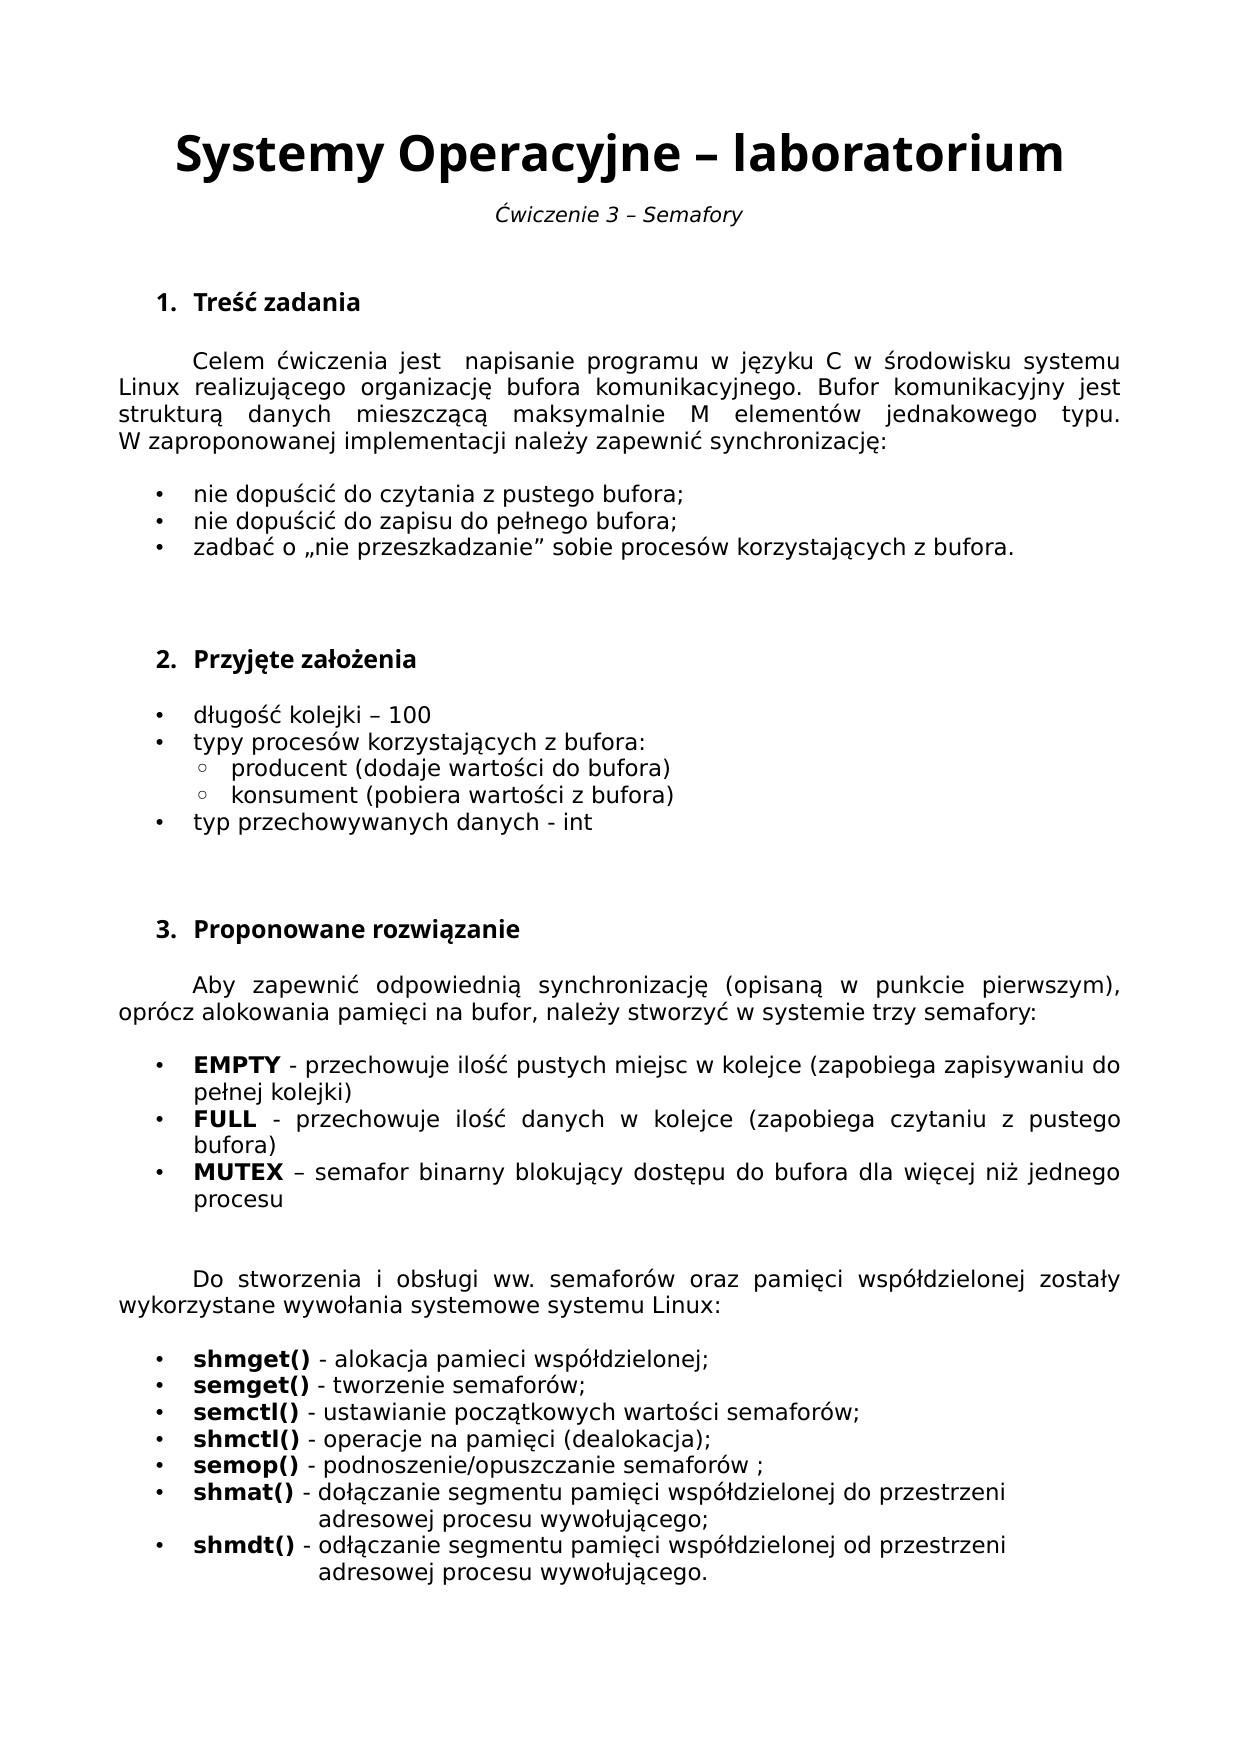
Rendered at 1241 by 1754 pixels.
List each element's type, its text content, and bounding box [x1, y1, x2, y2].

text Ćwiczenie 3 – Semafory [118, 203, 1122, 228]
list Przyjęte założenia [156, 641, 1122, 675]
list Proponowane rozwiązanie [156, 912, 1122, 946]
list konsument (pobiera wartości z bufora) [193, 782, 1122, 809]
list długość kolejki – 100 [156, 702, 1122, 729]
list Treść zadania [156, 285, 1122, 319]
list nie dopuścić do zapisu do pełnego bufora; [156, 508, 1122, 534]
list shmat() - dołączanie segmentu pamięci współdzielonej do przestrzeni adresowej procesu wywołującego; [156, 1479, 1122, 1533]
list nie dopuścić do czytania z pustego bufora; [156, 481, 1122, 508]
list shmdt() - odłączanie segmentu pamięci współdzielonej od przestrzeni adresowej procesu wywołującego. [156, 1533, 1122, 1586]
text Aby zapewnić odpowiednią synchronizację (opisaną w punkcie pierwszym), oprócz alokowania pamięci na bufor, należy stworzyć w systemie trzy semafory: [118, 973, 1122, 1026]
list FULL - przechowuje ilość danych w kolejce (zapobiega czytaniu z pustego bufora) [156, 1106, 1122, 1159]
list shmctl() - operacje na pamięci (dealokacja); [156, 1426, 1122, 1453]
list semget() - tworzenie semaforów; [156, 1373, 1122, 1399]
list shmget() - alokacja pamieci współdzielonej; [156, 1346, 1122, 1373]
list MUTEX – semafor binarny blokujący dostępu do bufora dla więcej niż jednego procesu [156, 1159, 1122, 1213]
text Celem ćwiczenia jest napisanie programu w języku C w środowisku systemu Linux realizującego organizację bufora komunikacyjnego. Bufor komunikacyjny jest strukturą danych mieszczącą maksymalnie M elementów jednakowego typu. W zaproponowanej implementacji należy zapewnić synchronizację: [118, 348, 1122, 454]
list typy procesów korzystających z bufora: [156, 729, 1122, 755]
list typ przechowywanych danych - int [156, 809, 1122, 835]
list producent (dodaje wartości do bufora) [193, 755, 1122, 782]
list zadbać o „nie przeszkadzanie” sobie procesów korzystających z bufora. [156, 534, 1122, 561]
list semop() - podnoszenie/opuszczanie semaforów ; [156, 1453, 1122, 1479]
list EMPTY - przechowuje ilość pustych miejsc w kolejce (zapobiega zapisywaniu do pełnej kolejki) [156, 1053, 1122, 1106]
list semctl() - ustawianie początkowych wartości semaforów; [156, 1399, 1122, 1426]
text Do stworzenia i obsługi ww. semaforów oraz pamięci współdzielonej zostały wykorzystane wywołania systemowe systemu Linux: [118, 1266, 1122, 1319]
text Systemy Operacyjne – laboratorium [118, 118, 1122, 186]
